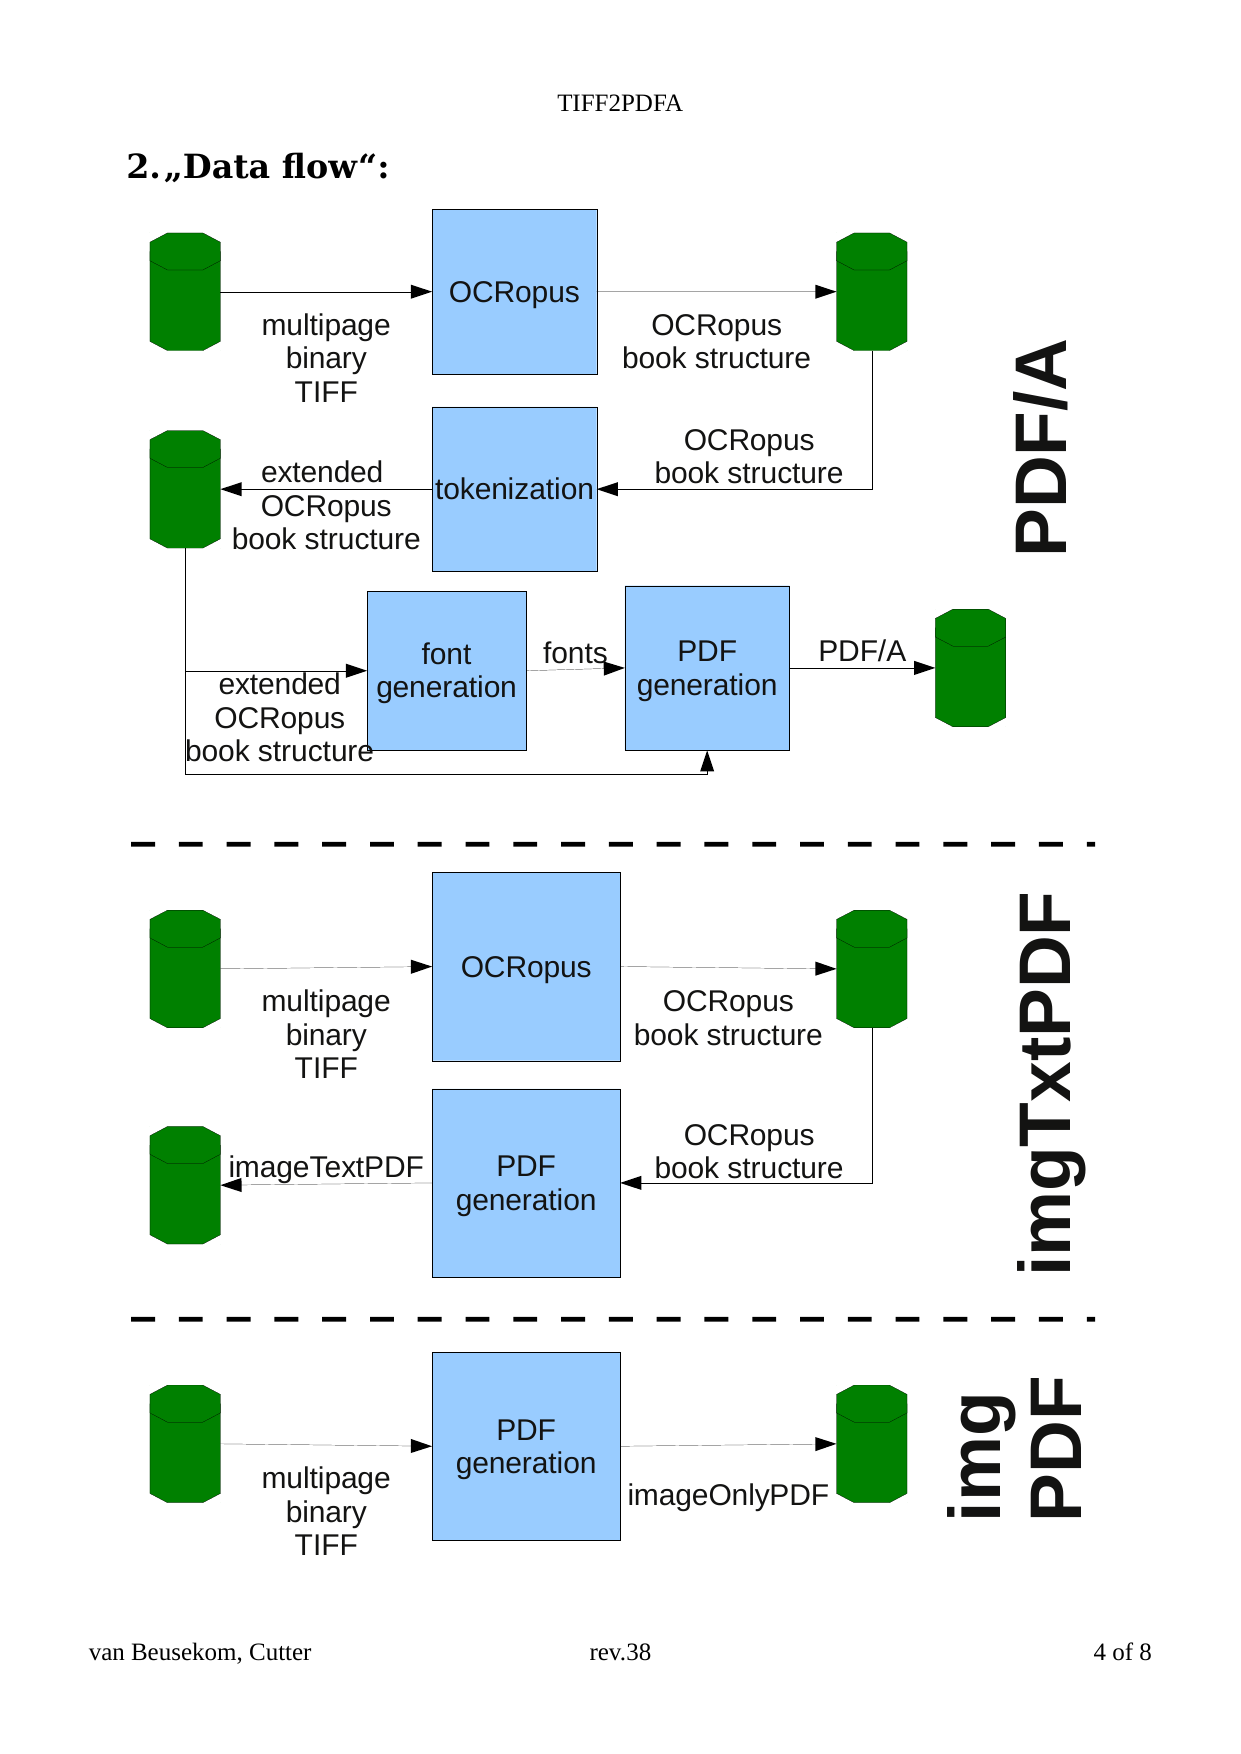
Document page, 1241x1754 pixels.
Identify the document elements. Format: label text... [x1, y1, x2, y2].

list „Data flow“: [126, 147, 1152, 186]
